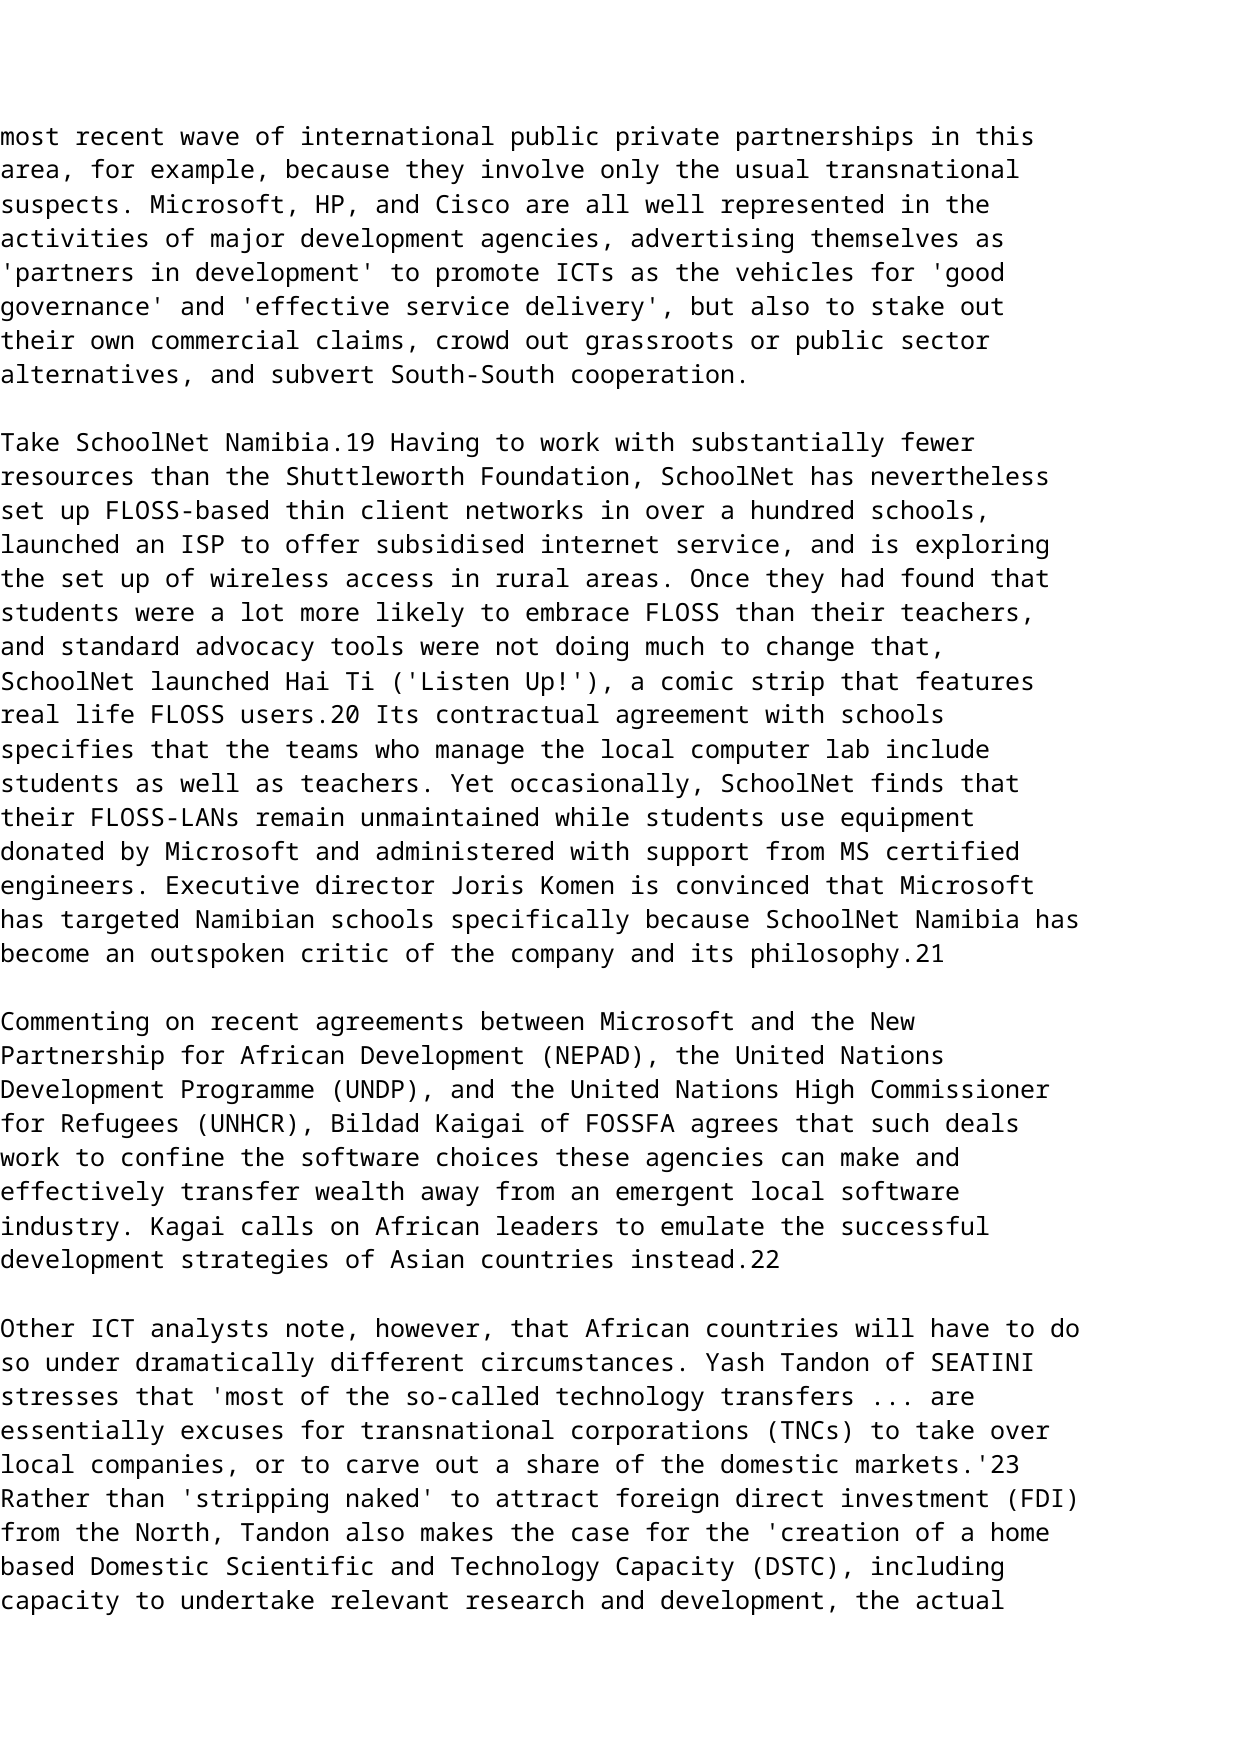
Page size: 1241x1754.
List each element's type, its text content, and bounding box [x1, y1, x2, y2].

text most recent wave of international public private partnerships in this area, for example, because they involve only the usual transnational suspects. Microsoft, HP, and Cisco are all well represented in the activities of major development agencies, advertising themselves as 'partners in development' to promote ICTs as the vehicles for 'good governance' and 'effective service delivery', but also to stake out their own commercial claims, crowd out grassroots or public sector alternatives, and subvert South-South cooperation. Take SchoolNet Namibia.19 Having to work with substantially fewer resources than the Shuttleworth Foundation, SchoolNet has nevertheless set up FLOSS-based thin client networks in over a hundred schools, launched an ISP to offer subsidised internet service, and is exploring the set up of wireless access in rural areas. Once they had found that students were a lot more likely to embrace FLOSS than their teachers, and standard advocacy tools were not doing much to change that, SchoolNet launched Hai Ti ('Listen Up!'), a comic strip that features real life FLOSS users.20 Its contractual agreement with schools specifies that the teams who manage the local computer lab include students as well as teachers. Yet occasionally, SchoolNet finds that their FLOSS-LANs remain unmaintained while students use equipment donated by Microsoft and administered with support from MS certified engineers. Executive director Joris Komen is convinced that Microsoft has targeted Namibian schools specifically because SchoolNet Namibia has become an outspoken critic of the company and its philosophy.21 Commenting on recent agreements between Microsoft and the New Partnership for African Development (NEPAD), the United Nations Development Programme (UNDP), and the United Nations High Commissioner for Refugees (UNHCR), Bildad Kaigai of FOSSFA agrees that such deals work to confine the software choices these agencies can make and effectively transfer wealth away from an emergent local software industry. Kagai calls on African leaders to emulate the successful development strategies of Asian countries instead.22 Other ICT analysts note, however, that African countries will have to do so under dramatically different circumstances. Yash Tandon of SEATINI stresses that 'most of the so-called technology transfers ... are essentially excuses for transnational corporations (TNCs) to take over local companies, or to carve out a share of the domestic markets.'23 Rather than 'stripping naked' to attract foreign direct investment (FDI) from the North, Tandon also makes the case for the 'creation of a home based Domestic Scientific and Technology Capacity (DSTC), including capacity to undertake relevant research and development, the actual [0, 118, 1240, 1617]
